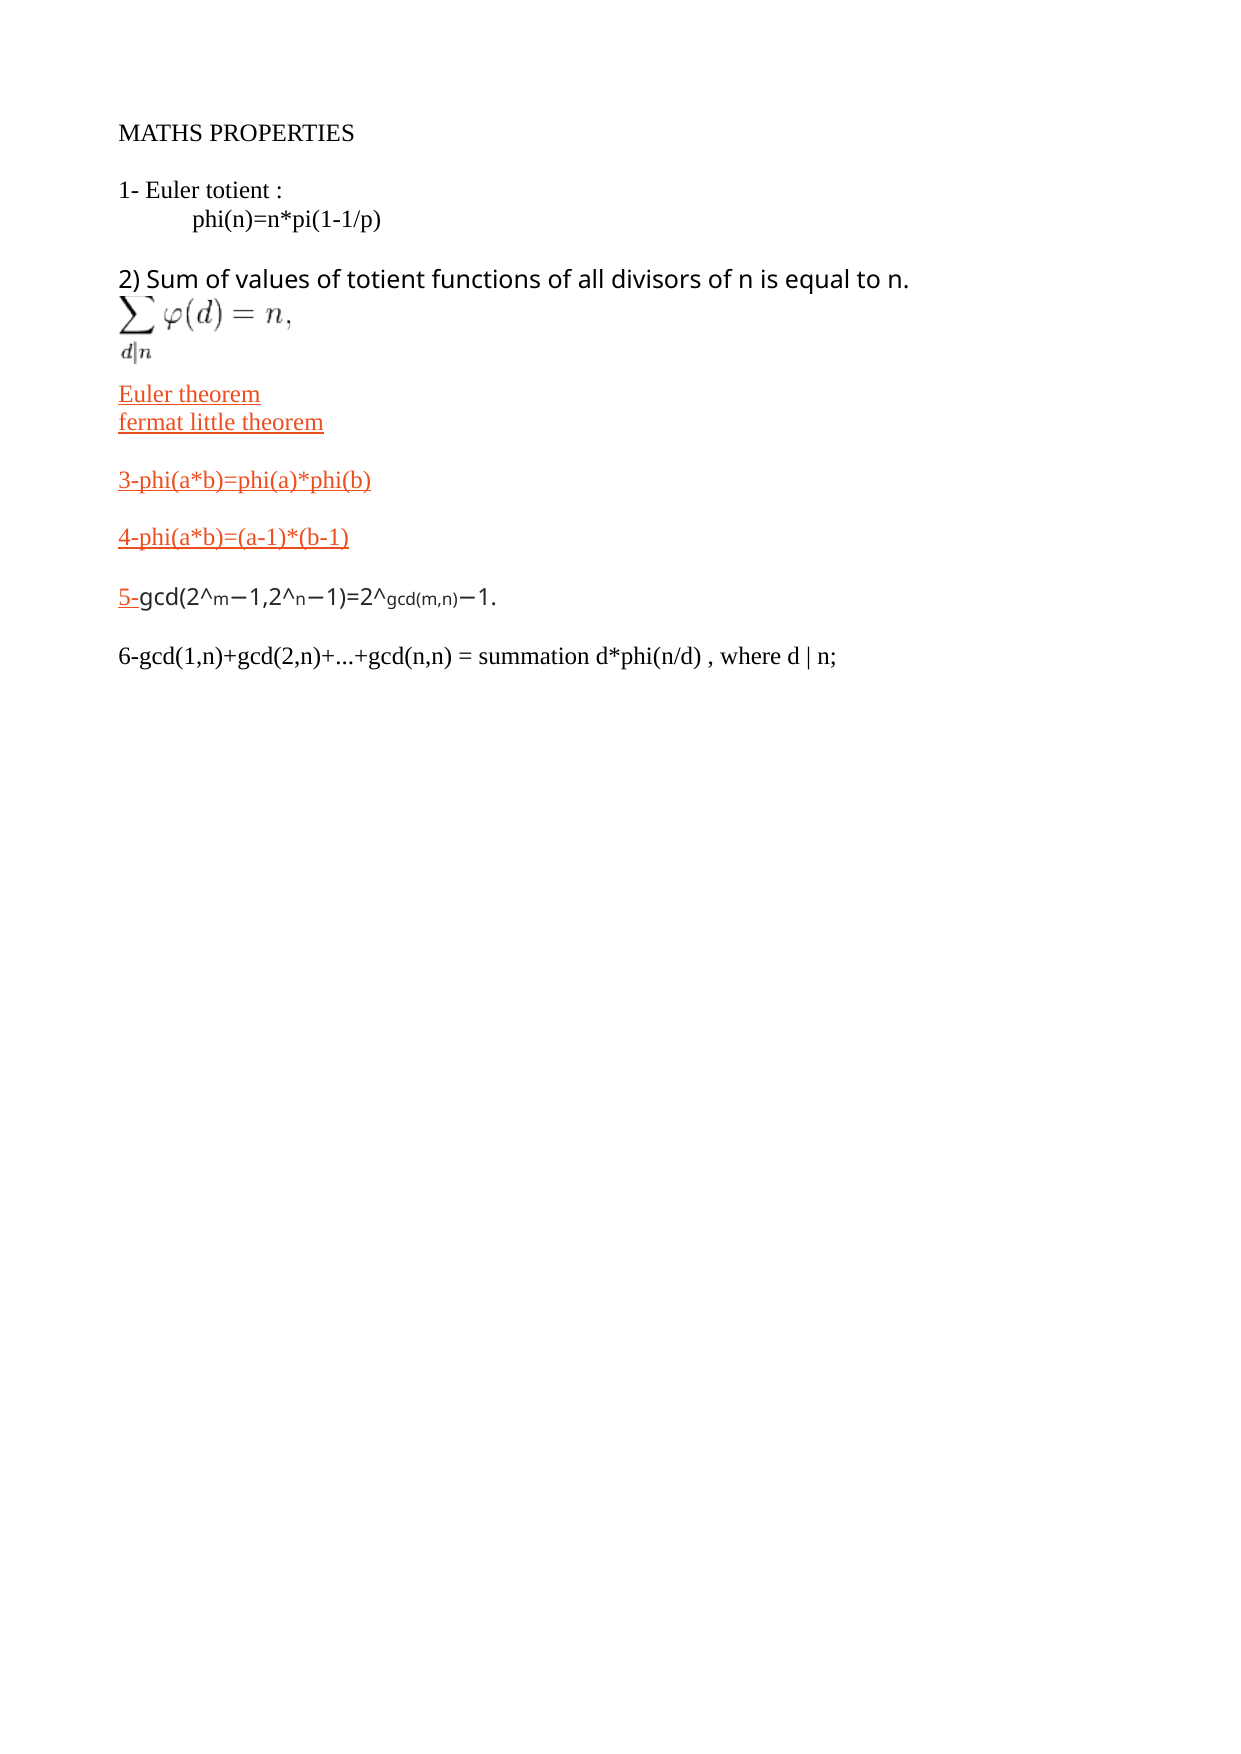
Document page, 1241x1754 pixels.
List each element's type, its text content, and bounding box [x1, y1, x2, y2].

text 5-gcd(2^m−1,2^n−1)=2^gcd(m,n)−1. [118, 580, 1122, 641]
picture [118, 296, 290, 364]
text 3-phi(a*b)=phi(a)*phi(b) [118, 465, 1122, 494]
text 1- Euler totient : [118, 176, 1122, 204]
text 6-gcd(1,n)+gcd(2,n)+...+gcd(n,n) = summation d*phi(n/d) , where d | n; [118, 641, 1122, 669]
text phi(n)=n*pi(1-1/p) [118, 204, 1122, 233]
text Euler theorem [118, 379, 1122, 407]
text 2) Sum of values of totient functions of all divisors of n is equal to n. [118, 262, 1122, 379]
text MATHS PROPERTIES [118, 118, 1122, 147]
text fermat little theorem [118, 407, 1122, 436]
text 4-phi(a*b)=(a-1)*(b-1) [118, 522, 1122, 551]
